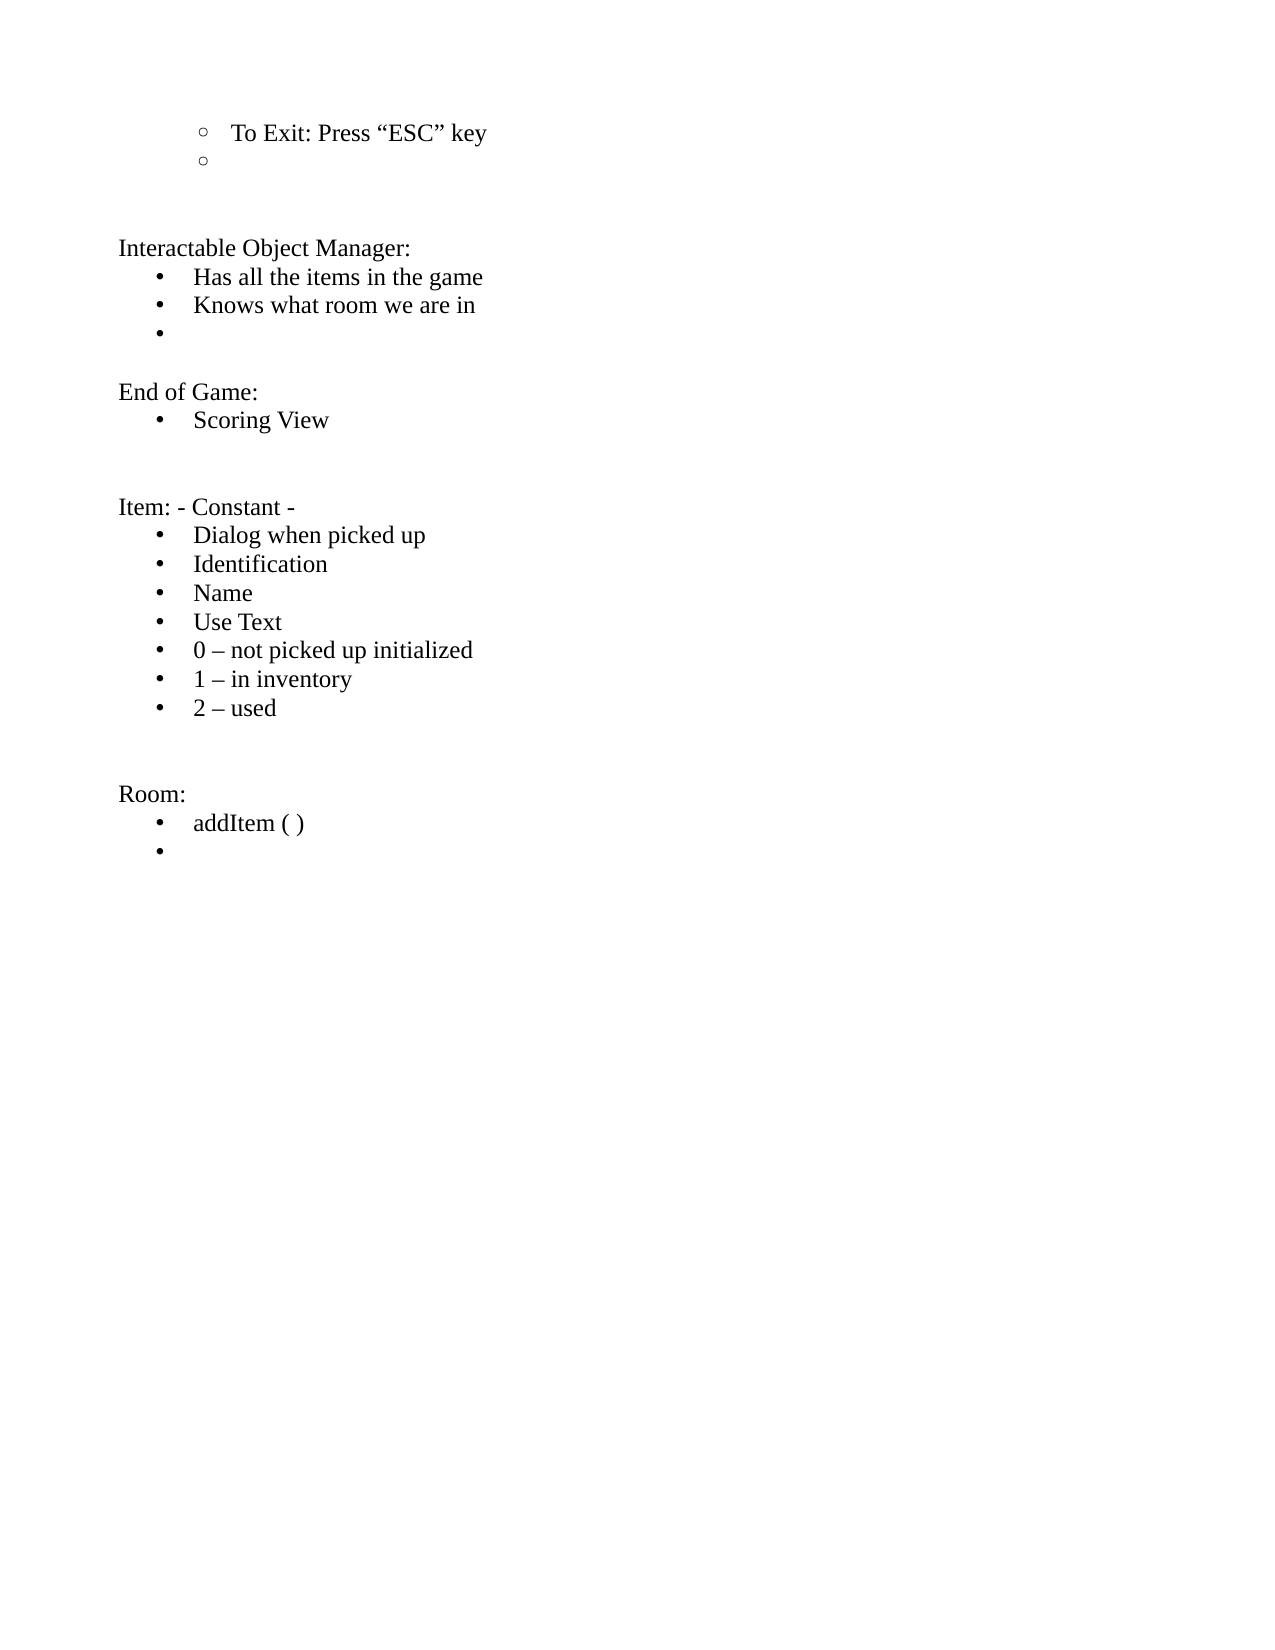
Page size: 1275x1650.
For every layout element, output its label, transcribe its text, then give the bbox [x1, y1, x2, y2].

text End of Game: [118, 377, 1157, 406]
list addItem ( ) [156, 808, 1157, 837]
list 2 – used [156, 693, 1157, 722]
list Knows what room we are in [156, 291, 1157, 319]
text Room: [118, 779, 1157, 808]
list Identification [156, 549, 1157, 578]
list Use Text [156, 607, 1157, 636]
text Item: - Constant - [118, 492, 1157, 521]
list Dialog when picked up [156, 521, 1157, 549]
list Name [156, 578, 1157, 607]
list 1 – in inventory [156, 664, 1157, 693]
list Has all the items in the game [156, 262, 1157, 291]
list To Exit: Press “ESC” key [193, 118, 1157, 147]
text Interactable Object Manager: [118, 233, 1157, 262]
list Scoring View [156, 406, 1157, 434]
list 0 – not picked up initialized [156, 636, 1157, 664]
